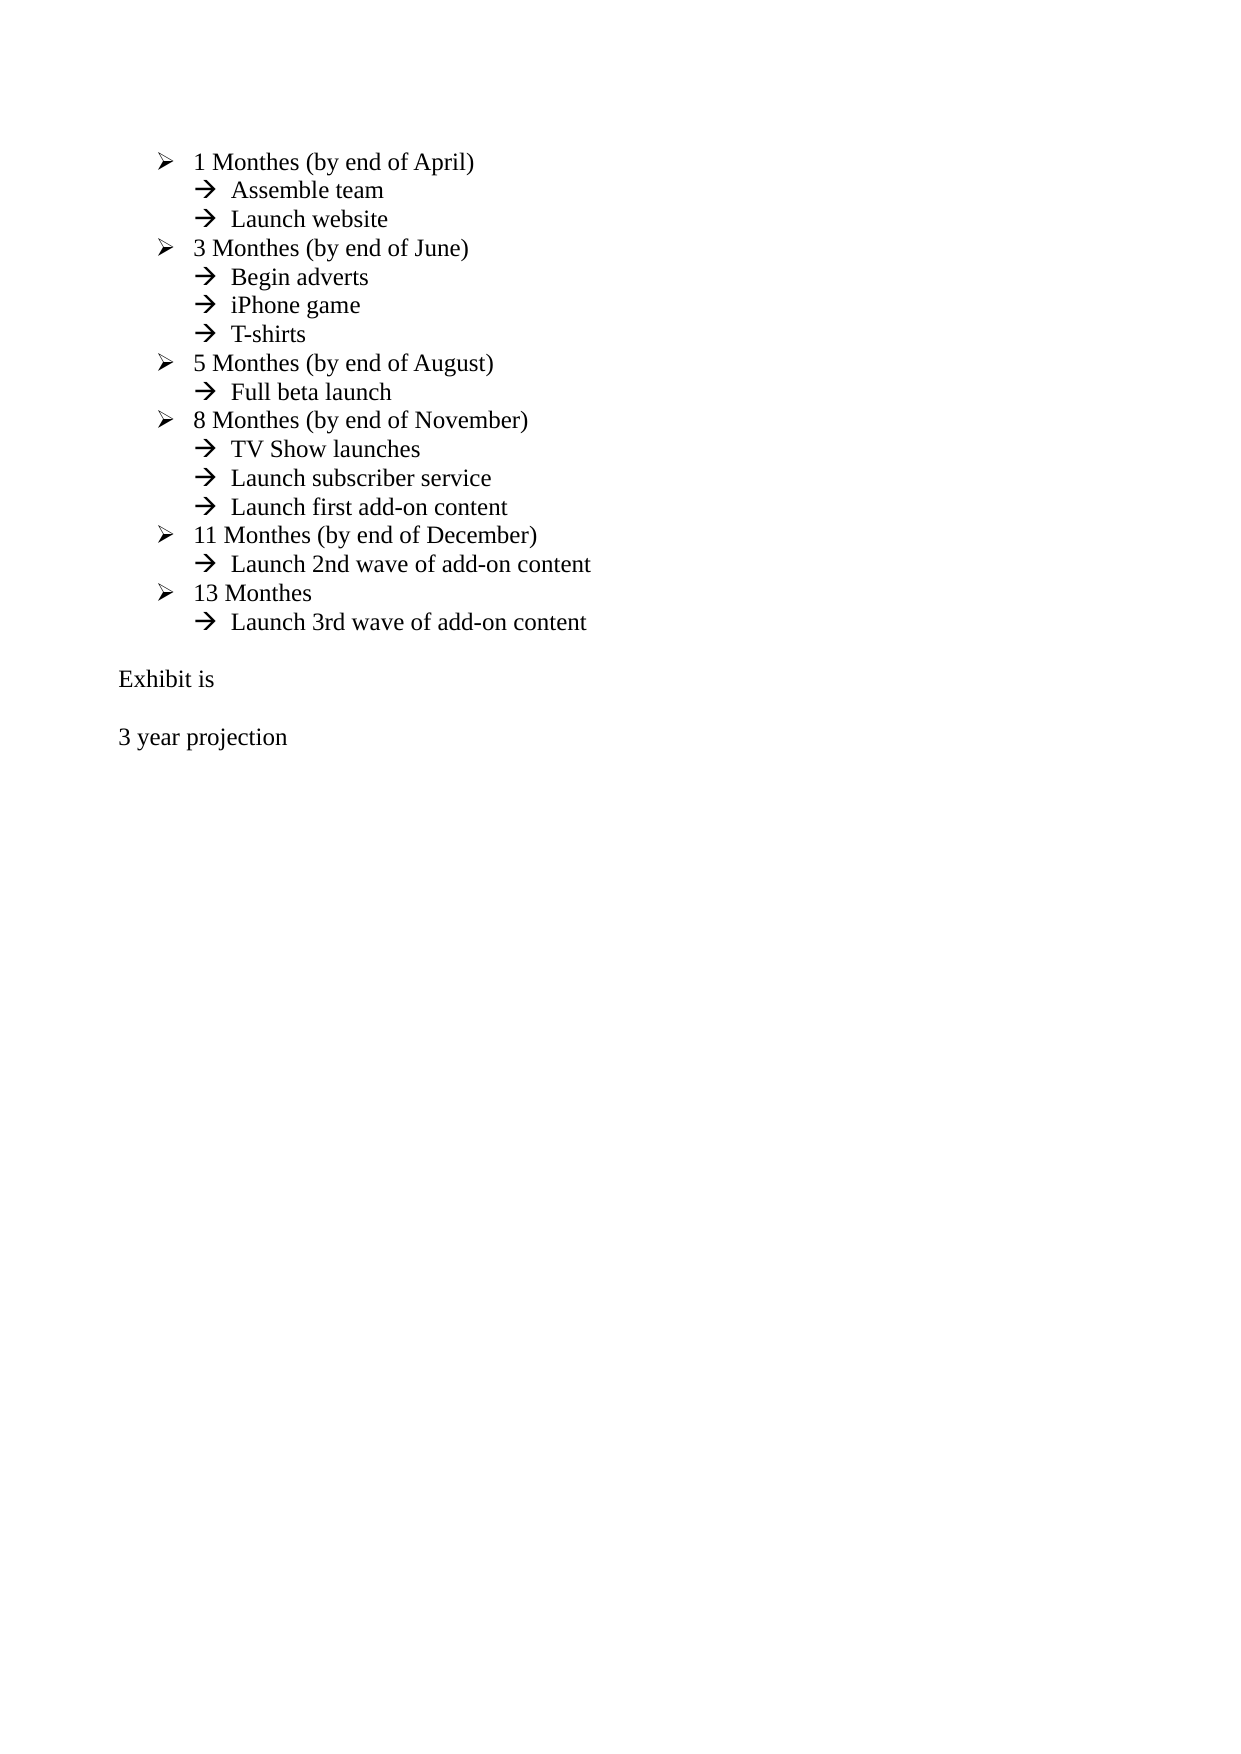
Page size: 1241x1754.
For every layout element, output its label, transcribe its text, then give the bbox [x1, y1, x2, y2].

list iPhone game [193, 291, 1122, 319]
list Full beta launch [193, 377, 1122, 406]
list Launch website [193, 204, 1122, 233]
list 1 Monthes (by end of April) [156, 147, 1122, 176]
list 11 Monthes (by end of December) [156, 521, 1122, 549]
list 3 Monthes (by end of June) [156, 233, 1122, 262]
text Exhibit is [118, 664, 1122, 693]
text 3 year projection [118, 722, 1122, 751]
list 5 Monthes (by end of August) [156, 348, 1122, 377]
list Launch 2nd wave of add-on content [193, 549, 1122, 578]
list 13 Monthes [156, 578, 1122, 607]
list Launch 3rd wave of add-on content [193, 607, 1122, 636]
list Assemble team [193, 176, 1122, 204]
list Launch first add-on content [193, 492, 1122, 521]
list TV Show launches [193, 434, 1122, 463]
list Launch subscriber service [193, 463, 1122, 492]
list 8 Monthes (by end of November) [156, 406, 1122, 434]
list T-shirts [193, 319, 1122, 348]
list Begin adverts [193, 262, 1122, 291]
